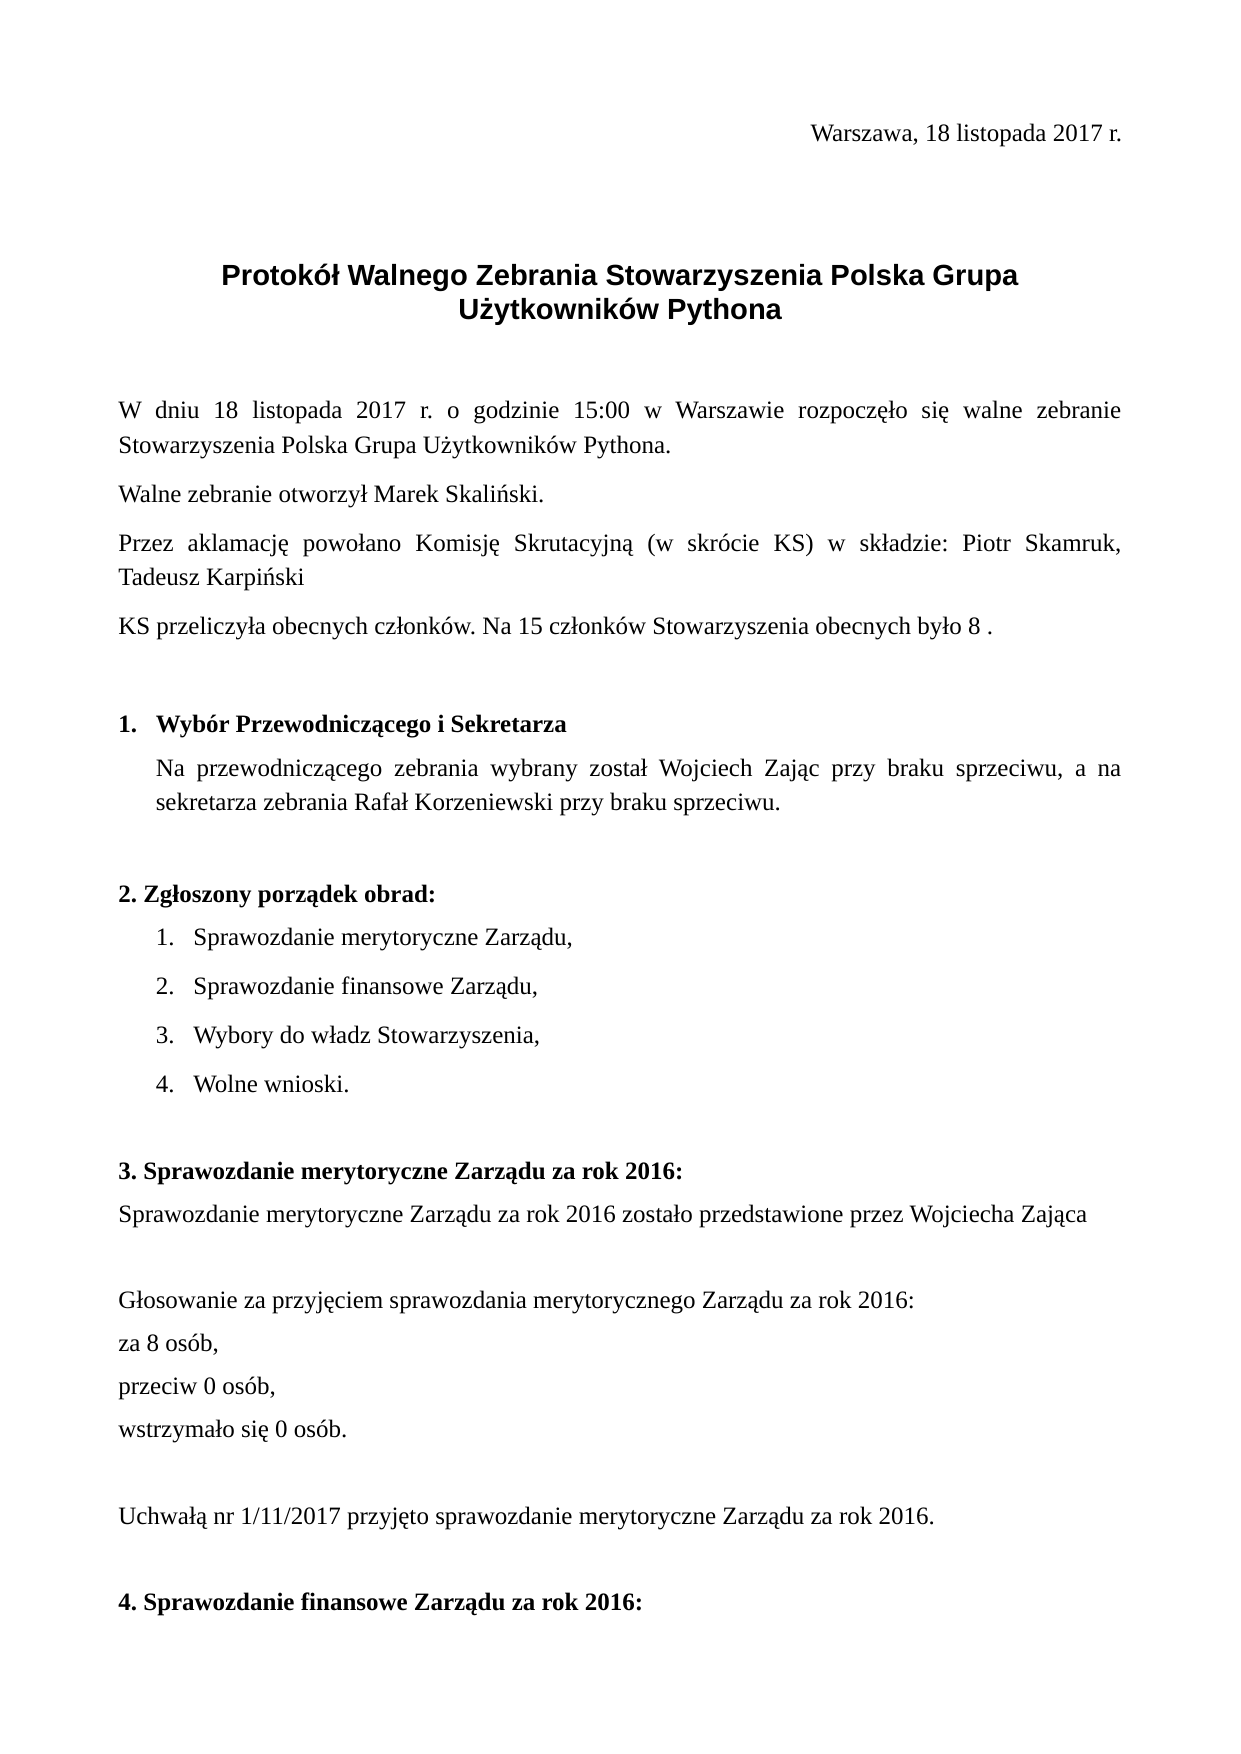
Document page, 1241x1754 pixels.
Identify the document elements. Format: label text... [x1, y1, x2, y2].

text W dniu 18 listopada 2017 r. o godzinie 15:00 w Warszawie rozpoczęło się walne zebranie Stowarzyszenia Polska Grupa Użytkowników Pythona. [118, 395, 1122, 458]
text 3. Sprawozdanie merytoryczne Zarządu za rok 2016: [118, 1156, 1122, 1184]
text 4. Sprawozdanie finansowe Zarządu za rok 2016: [118, 1587, 1122, 1616]
text wstrzymało się 0 osób. [118, 1414, 1122, 1443]
text Przez aklamację powołano Komisję Skrutacyjną (w skrócie KS) w składzie: Piotr Skamruk, Tadeusz Karpiński [118, 528, 1122, 591]
text 2. Zgłoszony porządek obrad: [118, 879, 1122, 908]
text Głosowanie za przyjęciem sprawozdania merytorycznego Zarządu za rok 2016: [118, 1285, 1122, 1314]
list Wybory do władz Stowarzyszenia, [156, 1021, 1122, 1049]
list Wybór Przewodniczącego i Sekretarza [118, 709, 1122, 738]
text Na przewodniczącego zebrania wybrany został Wojciech Zając przy braku sprzeciwu, a na sekretarza zebrania Rafał Korzeniewski przy braku sprzeciwu. [156, 753, 1122, 816]
list Sprawozdanie merytoryczne Zarządu, [156, 922, 1122, 951]
text KS przeliczyła obecnych członków. Na 15 członków Stowarzyszenia obecnych było 8 . [118, 611, 1122, 640]
list Sprawozdanie finansowe Zarządu, [156, 971, 1122, 1000]
text Sprawozdanie merytoryczne Zarządu za rok 2016 zostało przedstawione przez Wojciecha Zająca [118, 1199, 1122, 1228]
text Walne zebranie otworzył Marek Skaliński. [118, 479, 1122, 507]
list Wolne wnioski. [156, 1069, 1122, 1098]
text przeciw 0 osób, [118, 1371, 1122, 1400]
subtitle Protokół Walnego Zebrania Stowarzyszenia Polska Grupa Użytkowników Pythona [118, 258, 1122, 325]
text Uchwałą nr 1/11/2017 przyjęto sprawozdanie merytoryczne Zarządu za rok 2016. [118, 1501, 1122, 1529]
text za 8 osób, [118, 1328, 1122, 1357]
text Warszawa, 18 listopada 2017 r. [118, 118, 1122, 147]
